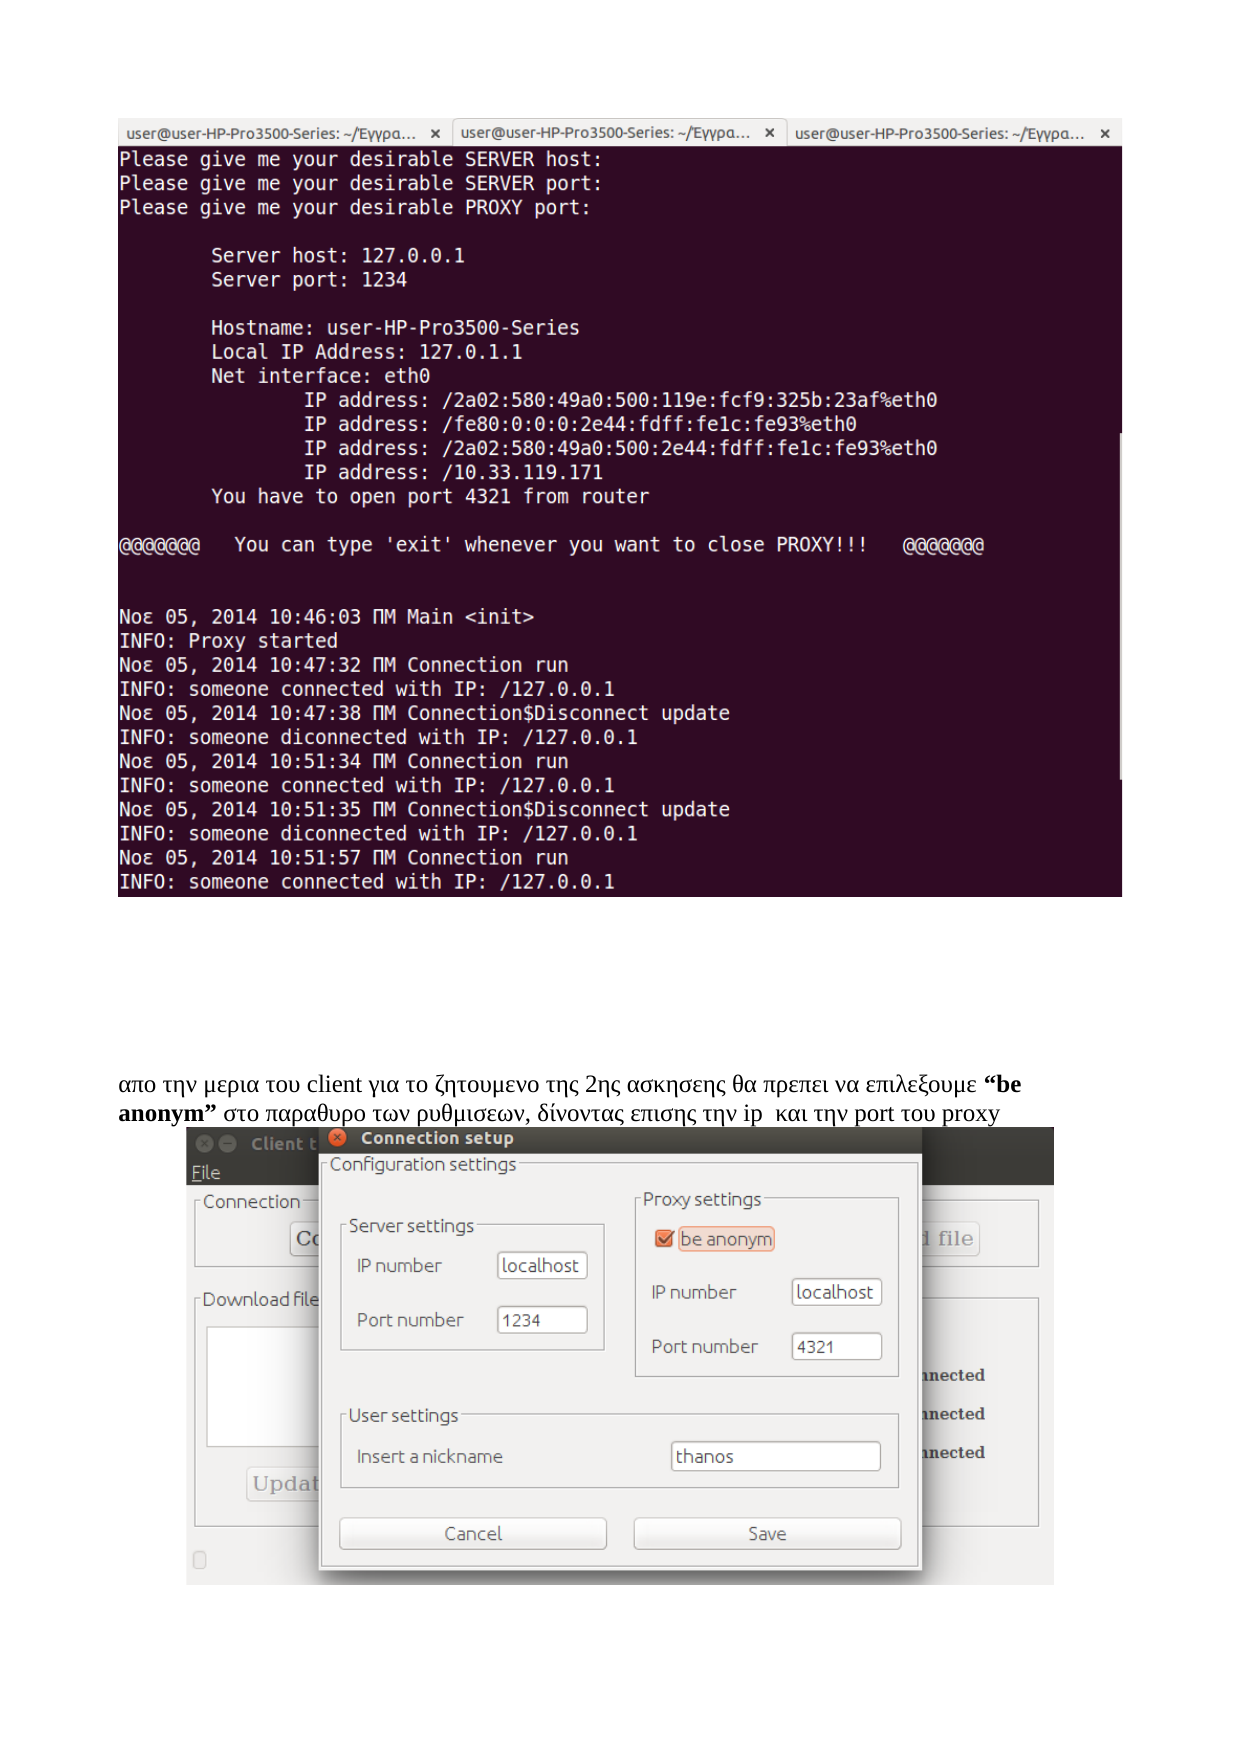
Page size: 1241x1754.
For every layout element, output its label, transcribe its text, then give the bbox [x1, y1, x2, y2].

picture [118, 118, 1123, 897]
picture [186, 1127, 1054, 1585]
text απο την μερια του client για το ζητουμενο της 2ης ασκησεης θα πρεπει να επιλεξουμε “be anonym” στο παραθυρο των ρυθμισεων, δίνοντας επισης την ip και την port του proxy [118, 1069, 1122, 1127]
